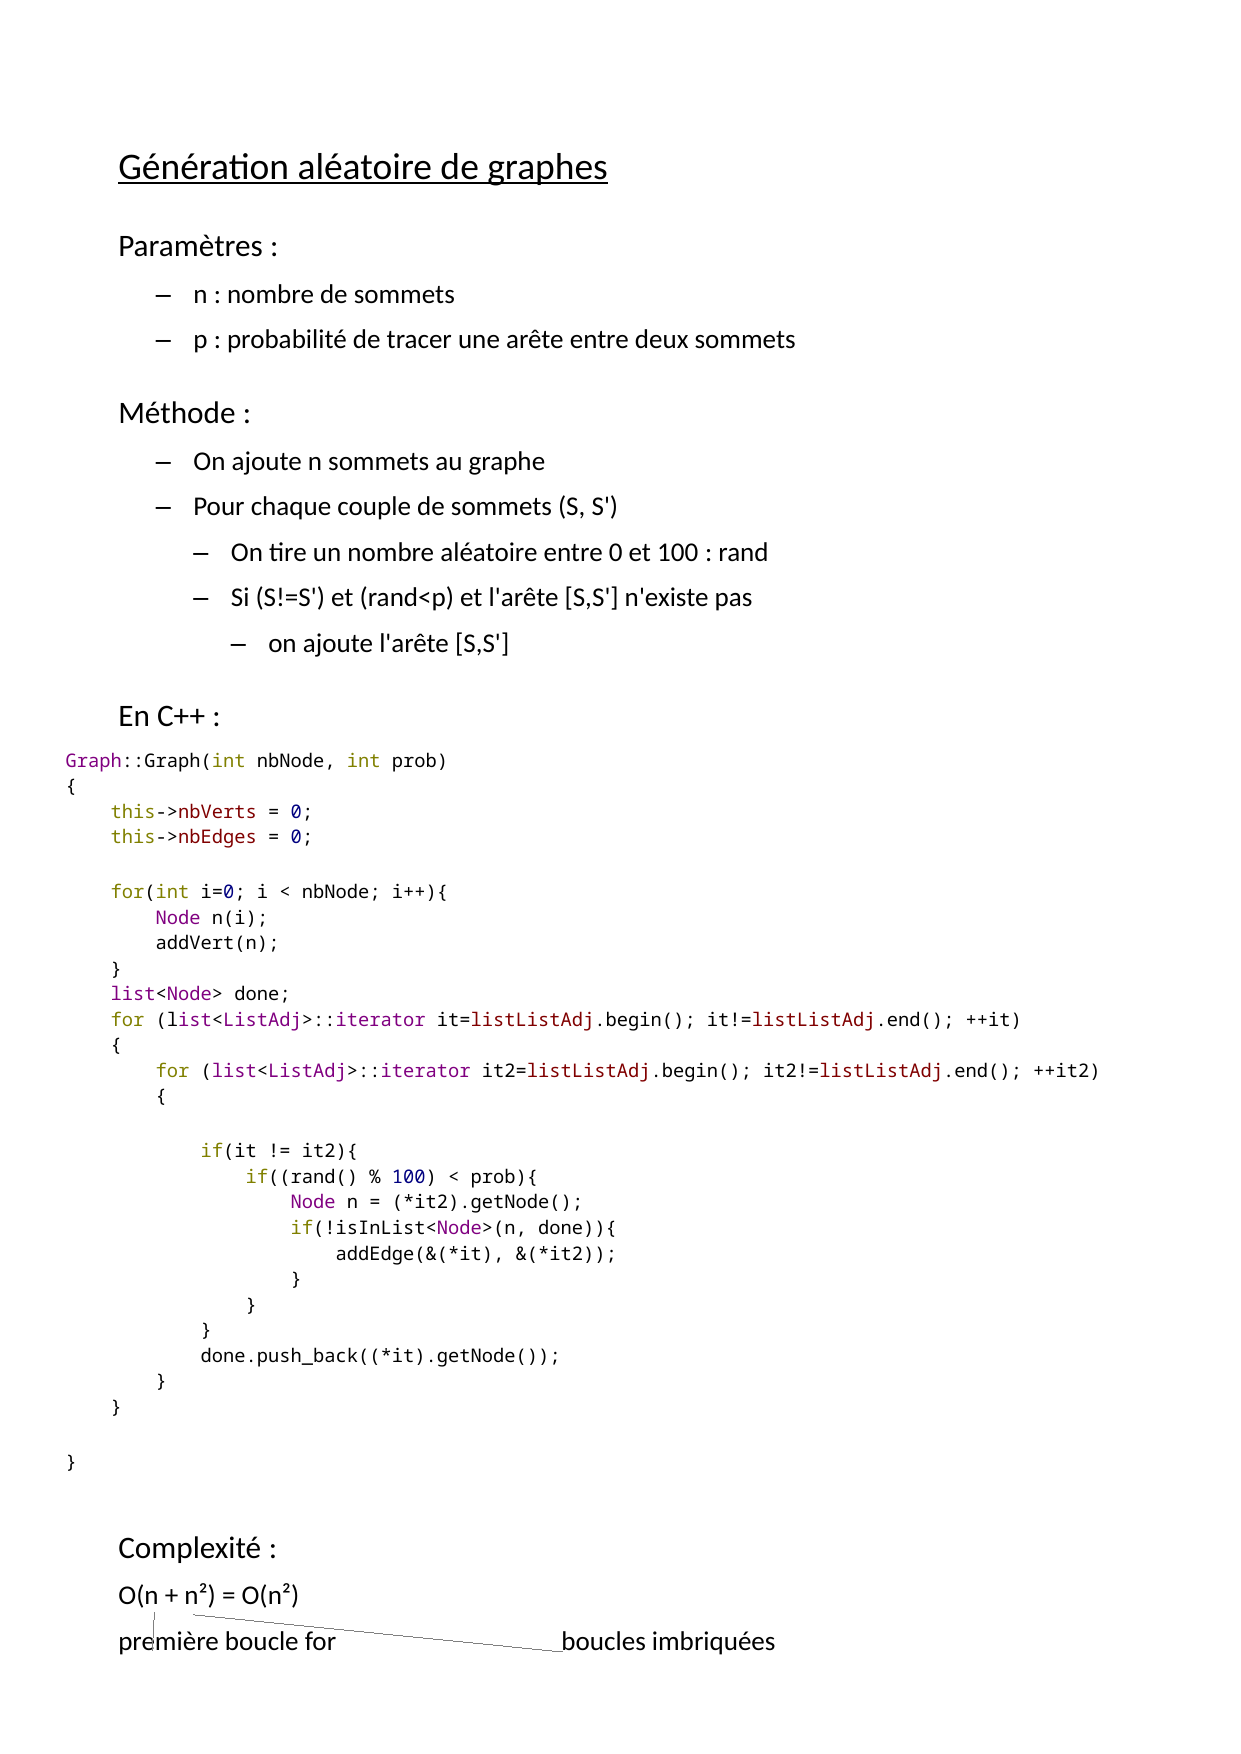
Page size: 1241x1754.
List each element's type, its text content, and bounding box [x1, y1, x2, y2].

text done.push_back((*it).getNode()); [65, 1342, 1175, 1367]
subtitle Complexité : [118, 1528, 1122, 1566]
subtitle Génération aléatoire de graphes [118, 143, 1122, 189]
list on ajoute l'arête [S,S'] [231, 626, 1122, 659]
text if(!isInList<Node>(n, done)){ [65, 1214, 1175, 1240]
text } [65, 1291, 1175, 1316]
text O(n + n²) = O(n²) [118, 1578, 1122, 1612]
text if(it != it2){ [65, 1138, 1175, 1163]
text addVert(n); [65, 929, 1175, 955]
subtitle Paramètres : [118, 226, 1122, 264]
subtitle En C++ : [118, 696, 1122, 734]
list p : probabilité de tracer une arête entre deux sommets [156, 323, 1122, 356]
text this->nbEdges = 0; [65, 823, 1175, 849]
text for (list<ListAdj>::iterator it2=listListAdj.begin(); it2!=listListAdj.end(); ++it2) [65, 1057, 1175, 1083]
text } [65, 1393, 1175, 1418]
text { [65, 1083, 1175, 1108]
text for (list<ListAdj>::iterator it=listListAdj.begin(); it!=listListAdj.end(); ++it) [65, 1006, 1175, 1032]
text } [65, 955, 1175, 981]
text for(int i=0; i < nbNode; i++){ [65, 878, 1175, 904]
subtitle Méthode : [118, 393, 1122, 431]
text { [65, 772, 1175, 798]
list On ajoute n sommets au graphe [156, 444, 1122, 477]
text Graph::Graph(int nbNode, int prob) [65, 747, 1175, 772]
text } [65, 1367, 1175, 1393]
text { [65, 1032, 1175, 1057]
list Pour chaque couple de sommets (S, S') [156, 489, 1122, 522]
text list<Node> done; [65, 981, 1175, 1006]
text if((rand() % 100) < prob){ [65, 1163, 1175, 1189]
text Node n(i); [65, 904, 1175, 929]
text this->nbVerts = 0; [65, 798, 1175, 823]
text Node n = (*it2).getNode(); [65, 1189, 1175, 1214]
list On tire un nombre aléatoire entre 0 et 100 : rand [193, 535, 1122, 568]
text } [65, 1265, 1175, 1291]
text addEdge(&(*it), &(*it2)); [65, 1240, 1175, 1265]
list n : nombre de sommets [156, 277, 1122, 310]
text première boucle for boucles imbriquées [118, 1624, 1122, 1657]
list Si (S!=S') et (rand<p) et l'arête [S,S'] n'existe pas [193, 580, 1122, 613]
text } [65, 1448, 1175, 1473]
text } [65, 1316, 1175, 1342]
